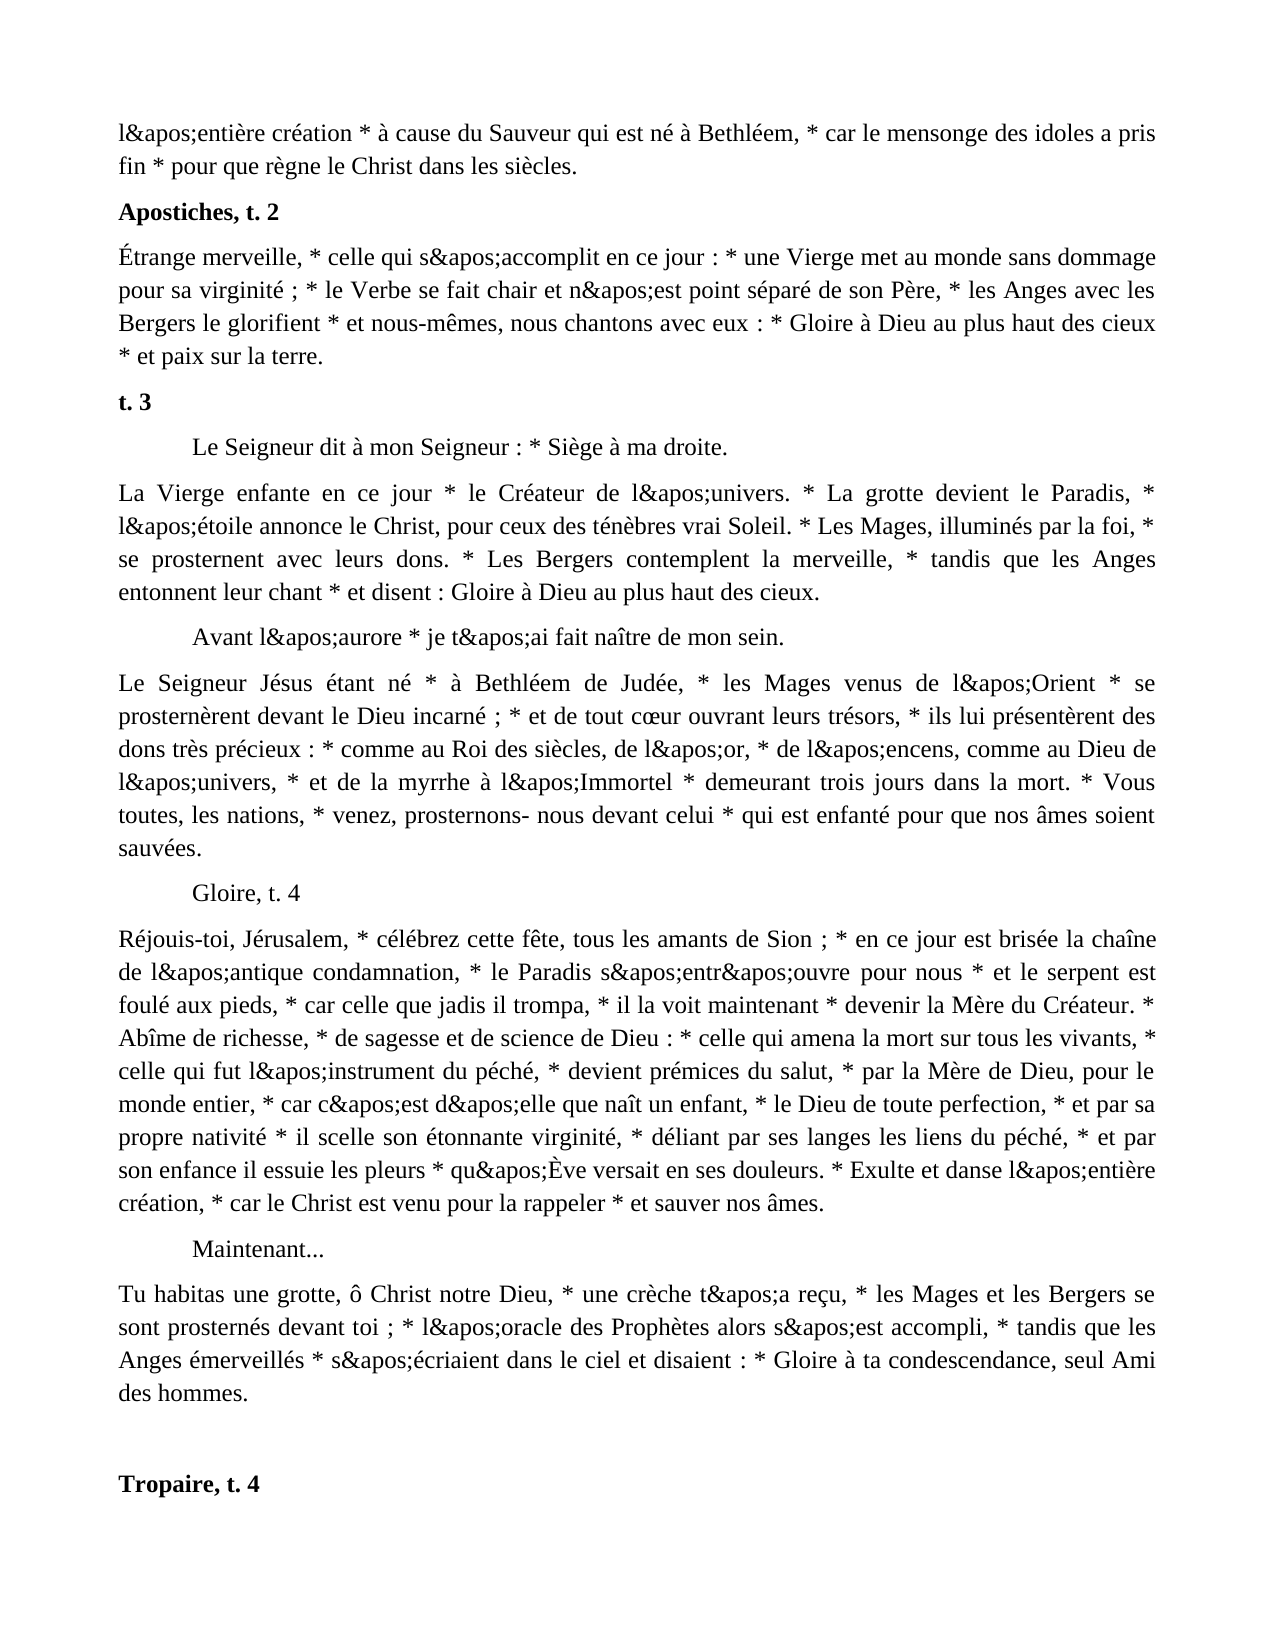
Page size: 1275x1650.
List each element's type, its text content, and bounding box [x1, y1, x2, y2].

text La Vierge enfante en ce jour * le Créateur de l&apos;univers. * La grotte devient le Paradis, * l&apos;étoile annonce le Christ, pour ceux des ténèbres vrai Soleil. * Les Mages, illuminés par la foi, * se prosternent avec leurs dons. * Les Bergers contemplent la merveille, * tandis que les Anges entonnent leur chant * et disent : Gloire à Dieu au plus haut des cieux. [118, 478, 1157, 606]
text Maintenant... [118, 1234, 1157, 1262]
text Le Seigneur dit à mon Seigneur : * Siège à ma droite. [118, 432, 1157, 461]
text Étrange merveille, * celle qui s&apos;accomplit en ce jour : * une Vierge met au monde sans dommage pour sa virginité ; * le Verbe se fait chair et n&apos;est point séparé de son Père, * les Anges avec les Bergers le glorifient * et nous-mêmes, nous chantons avec eux : * Gloire à Dieu au plus haut des cieux * et paix sur la terre. [118, 242, 1157, 370]
text l&apos;entière création * à cause du Sauveur qui est né à Bethléem, * car le mensonge des idoles a pris fin * pour que règne le Christ dans les siècles. [118, 118, 1157, 180]
text Apostiches, t. 2 [118, 197, 1157, 225]
text Tu habitas une grotte, ô Christ notre Dieu, * une crèche t&apos;a reçu, * les Mages et les Bergers se sont prosternés devant toi ; * l&apos;oracle des Prophètes alors s&apos;est accompli, * tandis que les Anges émerveillés * s&apos;écriaient dans le ciel et disaient : * Gloire à ta condescendance, seul Ami des hommes. [118, 1279, 1157, 1407]
text Le Seigneur Jésus étant né * à Bethléem de Judée, * les Mages venus de l&apos;Orient * se prosternèrent devant le Dieu incarné ; * et de tout cœur ouvrant leurs trésors, * ils lui présentèrent des dons très précieux : * comme au Roi des siècles, de l&apos;or, * de l&apos;encens, comme au Dieu de l&apos;univers, * et de la myrrhe à l&apos;Immortel * demeurant trois jours dans la mort. * Vous toutes, les nations, * venez, prosternons- nous devant celui * qui est enfanté pour que nos âmes soient sauvées. [118, 668, 1157, 862]
text t. 3 [118, 387, 1157, 416]
text Réjouis-toi, Jérusalem, * célébrez cette fête, tous les amants de Sion ; * en ce jour est brisée la chaîne de l&apos;antique condamnation, * le Paradis s&apos;entr&apos;ouvre pour nous * et le serpent est foulé aux pieds, * car celle que jadis il trompa, * il la voit maintenant * devenir la Mère du Créateur. * Abîme de richesse, * de sagesse et de science de Dieu : * celle qui amena la mort sur tous les vivants, * celle qui fut l&apos;instrument du péché, * devient prémices du salut, * par la Mère de Dieu, pour le monde entier, * car c&apos;est d&apos;elle que naît un enfant, * le Dieu de toute perfection, * et par sa propre nativité * il scelle son étonnante virginité, * déliant par ses langes les liens du péché, * et par son enfance il essuie les pleurs * qu&apos;Ève versait en ses douleurs. * Exulte et danse l&apos;entière création, * car le Christ est venu pour la rappeler * et sauver nos âmes. [118, 924, 1157, 1217]
text Tropaire, t. 4 [118, 1469, 1157, 1498]
text Gloire, t. 4 [118, 878, 1157, 907]
text Avant l&apos;aurore * je t&apos;ai fait naître de mon sein. [118, 622, 1157, 651]
